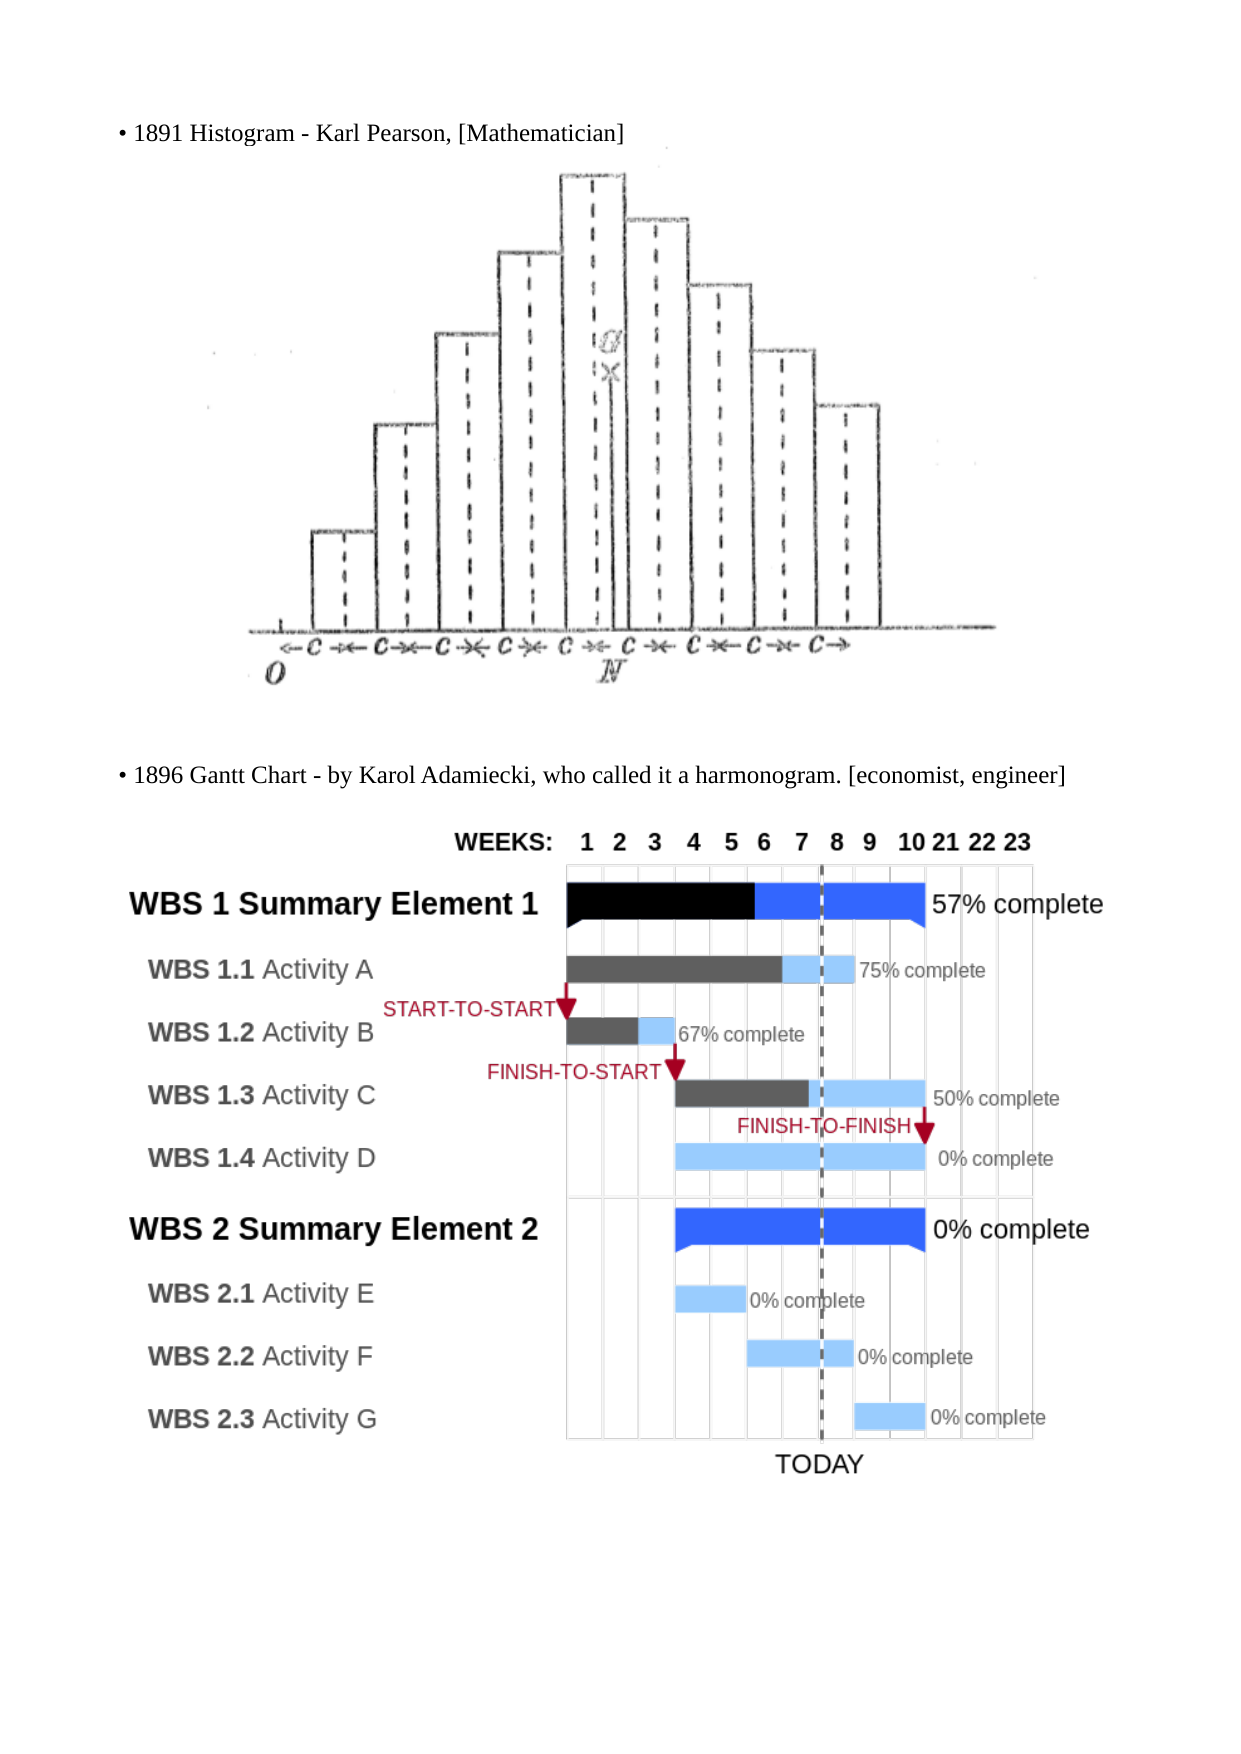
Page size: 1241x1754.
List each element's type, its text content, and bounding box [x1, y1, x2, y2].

picture [196, 146, 1045, 704]
text • 1896 Gantt Chart - by Karol Adamiecki, who called it a harmonogram. [economist, engineer] [118, 761, 1122, 789]
text • 1891 Histogram - Karl Pearson, [Mathematician] [118, 118, 1122, 147]
picture [118, 818, 1123, 1486]
